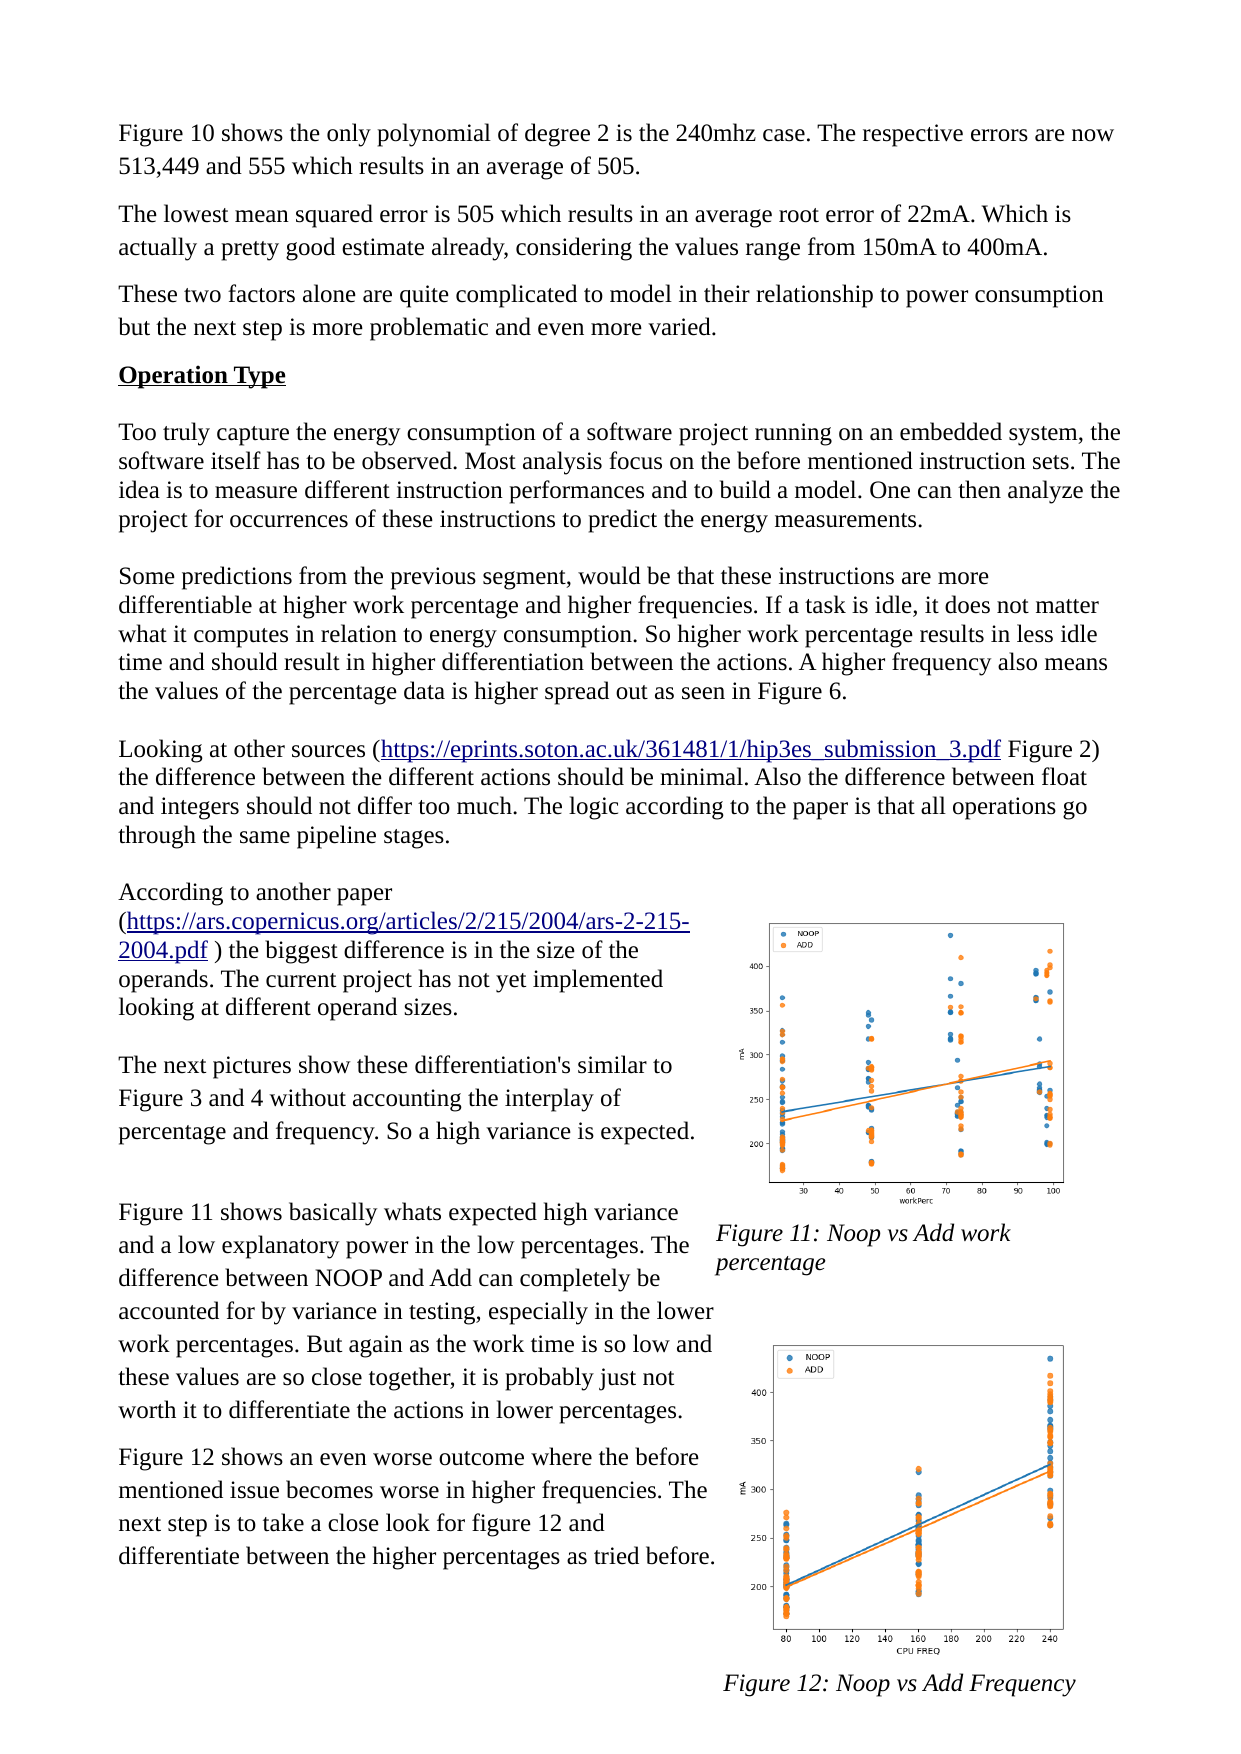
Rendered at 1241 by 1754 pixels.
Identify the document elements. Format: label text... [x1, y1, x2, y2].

picture [727, 1301, 1100, 1669]
text Figure 10 shows the only polynomial of degree 2 is the 240mhz case. The respective errors are now 513,449 and 555 which results in an average of 505. [118, 118, 1122, 180]
text [723, 1697, 1103, 1737]
picture [721, 883, 1101, 1219]
text Figure 11 shows basically whats expected high variance and a low explanatory power in the low percentages. The difference between NOOP and Add can completely be accounted for by variance in testing, especially in the lower work percentages. But again as the work time is so low and these values are so close together, it is probably just not worth it to differentiate the actions in lower percentages. [118, 1164, 1122, 1423]
text Some predictions from the previous segment, would be that these instructions are more differentiable at higher work percentage and higher frequencies. If a task is idle, it does not matter what it computes in relation to energy consumption. So higher work percentage results in less idle time and should result in higher differentiation between the actions. A higher frequency also means the values of the percentage data is higher spread out as seen in Figure 6. [118, 561, 1122, 705]
text Figure 12: Noop vs Add Frequency [723, 1302, 1103, 1697]
text Too truly capture the energy consumption of a software project running on an embedded system, the software itself has to be observed. Most analysis focus on the before mentioned instruction sets. The idea is to measure different instruction performances and to build a model. One can then analyze the project for occurrences of these instructions to predict the energy measurements. [118, 417, 1122, 532]
text Figure 11: Noop vs Add work percentage [716, 884, 1107, 1276]
text These two factors alone are quite complicated to model in their relationship to power consumption but the next step is more problematic and even more varied. [118, 279, 1122, 341]
text The lowest mean squared error is 505 which results in an average root error of 22mA. Which is actually a pretty good estimate already, considering the values range from 150mA to 400mA. [118, 199, 1122, 261]
text Operation Type [118, 360, 1122, 389]
text The next pictures show these differentiation's similar to Figure 3 and 4 without accounting the interplay of percentage and frequency. So a high variance is expected. [118, 1050, 716, 1145]
text According to another paper (https://ars.copernicus.org/articles/2/215/2004/ars-2-215-2004.pdf ) the biggest difference is in the size of the operands. The current project has not yet implemented looking at different operand sizes. [118, 877, 716, 1021]
text Figure 12 shows an even worse outcome where the before mentioned issue becomes worse in higher frequencies. The next step is to take a close look for figure 12 and differentiate between the higher percentages as tried before. [118, 1442, 723, 1570]
text Looking at other sources (https://eprints.soton.ac.uk/361481/1/hip3es_submission_3.pdf Figure 2) the difference between the different actions should be minimal. Also the difference between float and integers should not differ too much. The logic according to the paper is that all operations go through the same pipeline stages. [118, 734, 1122, 849]
